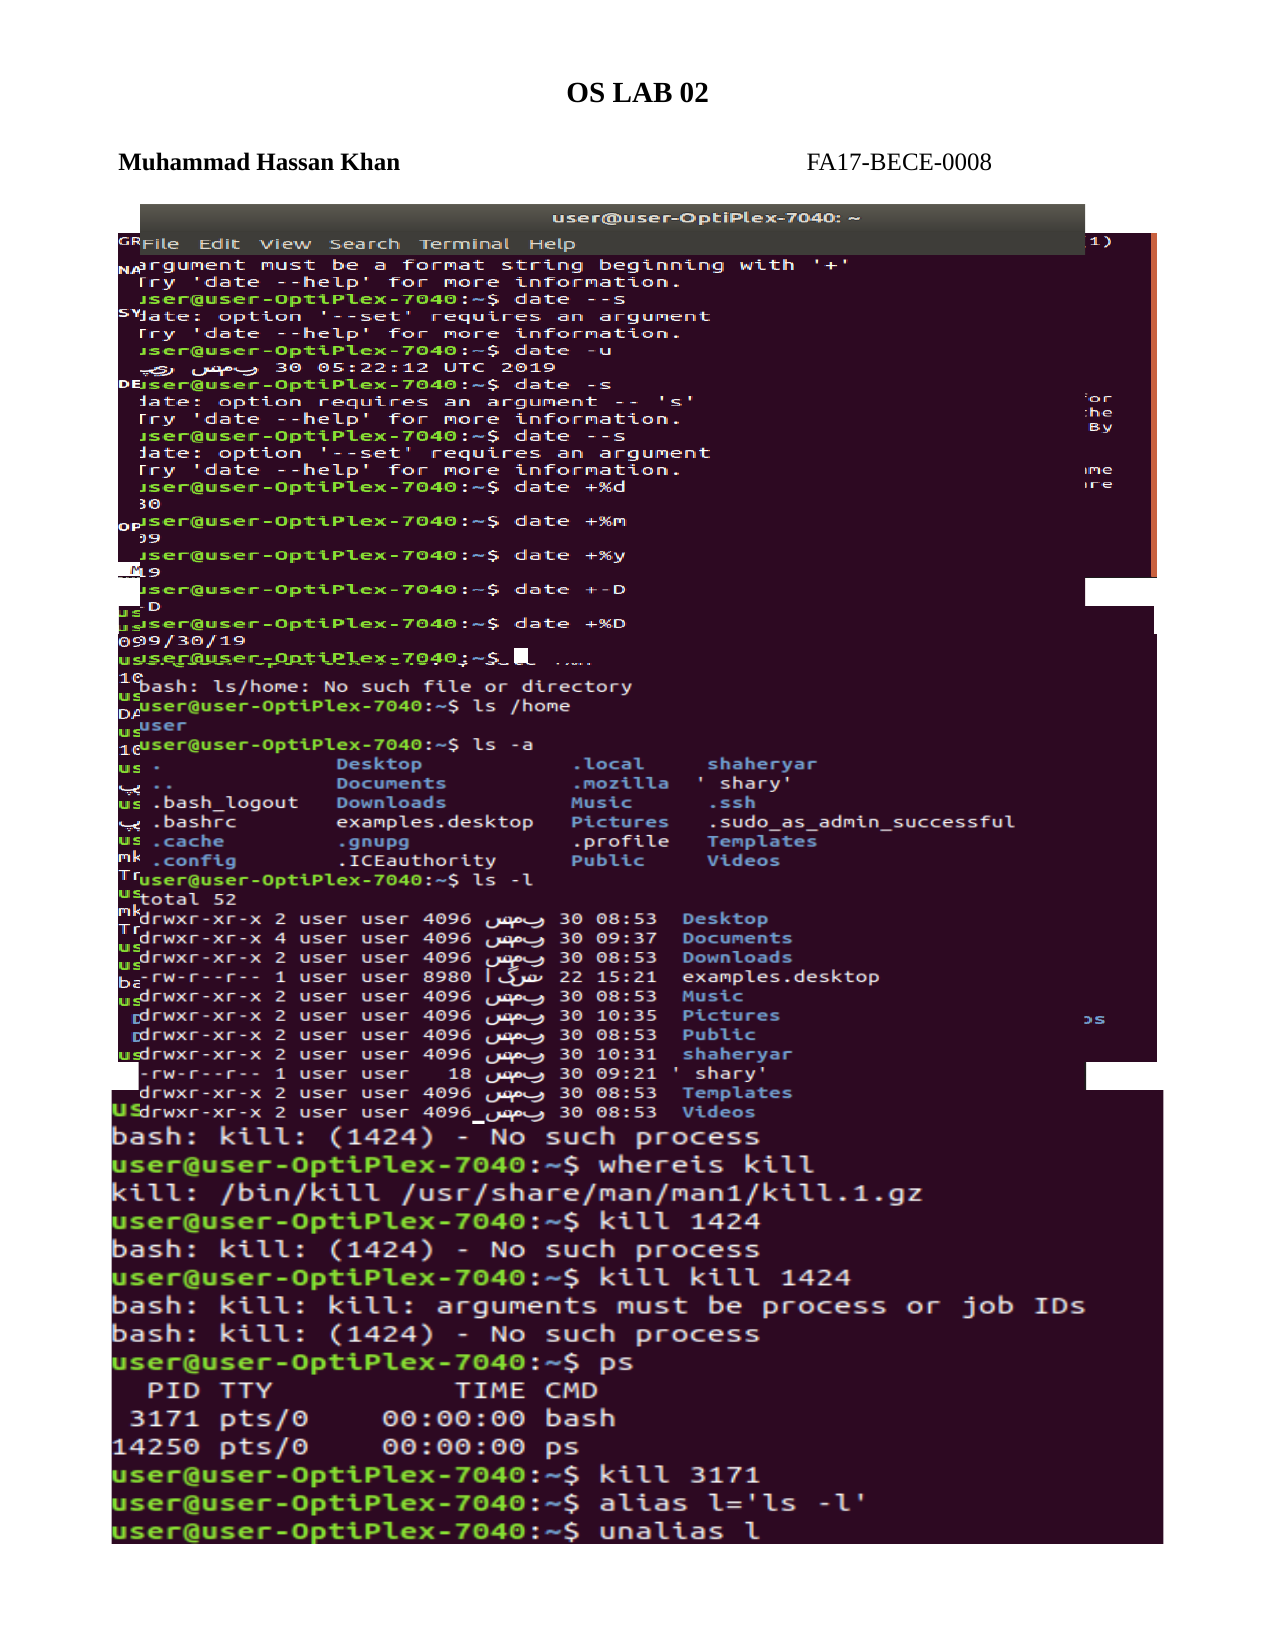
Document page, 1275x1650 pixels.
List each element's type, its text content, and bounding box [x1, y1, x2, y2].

text Muhammad Hassan Khan FA17-BECE-0008 [118, 147, 1157, 176]
